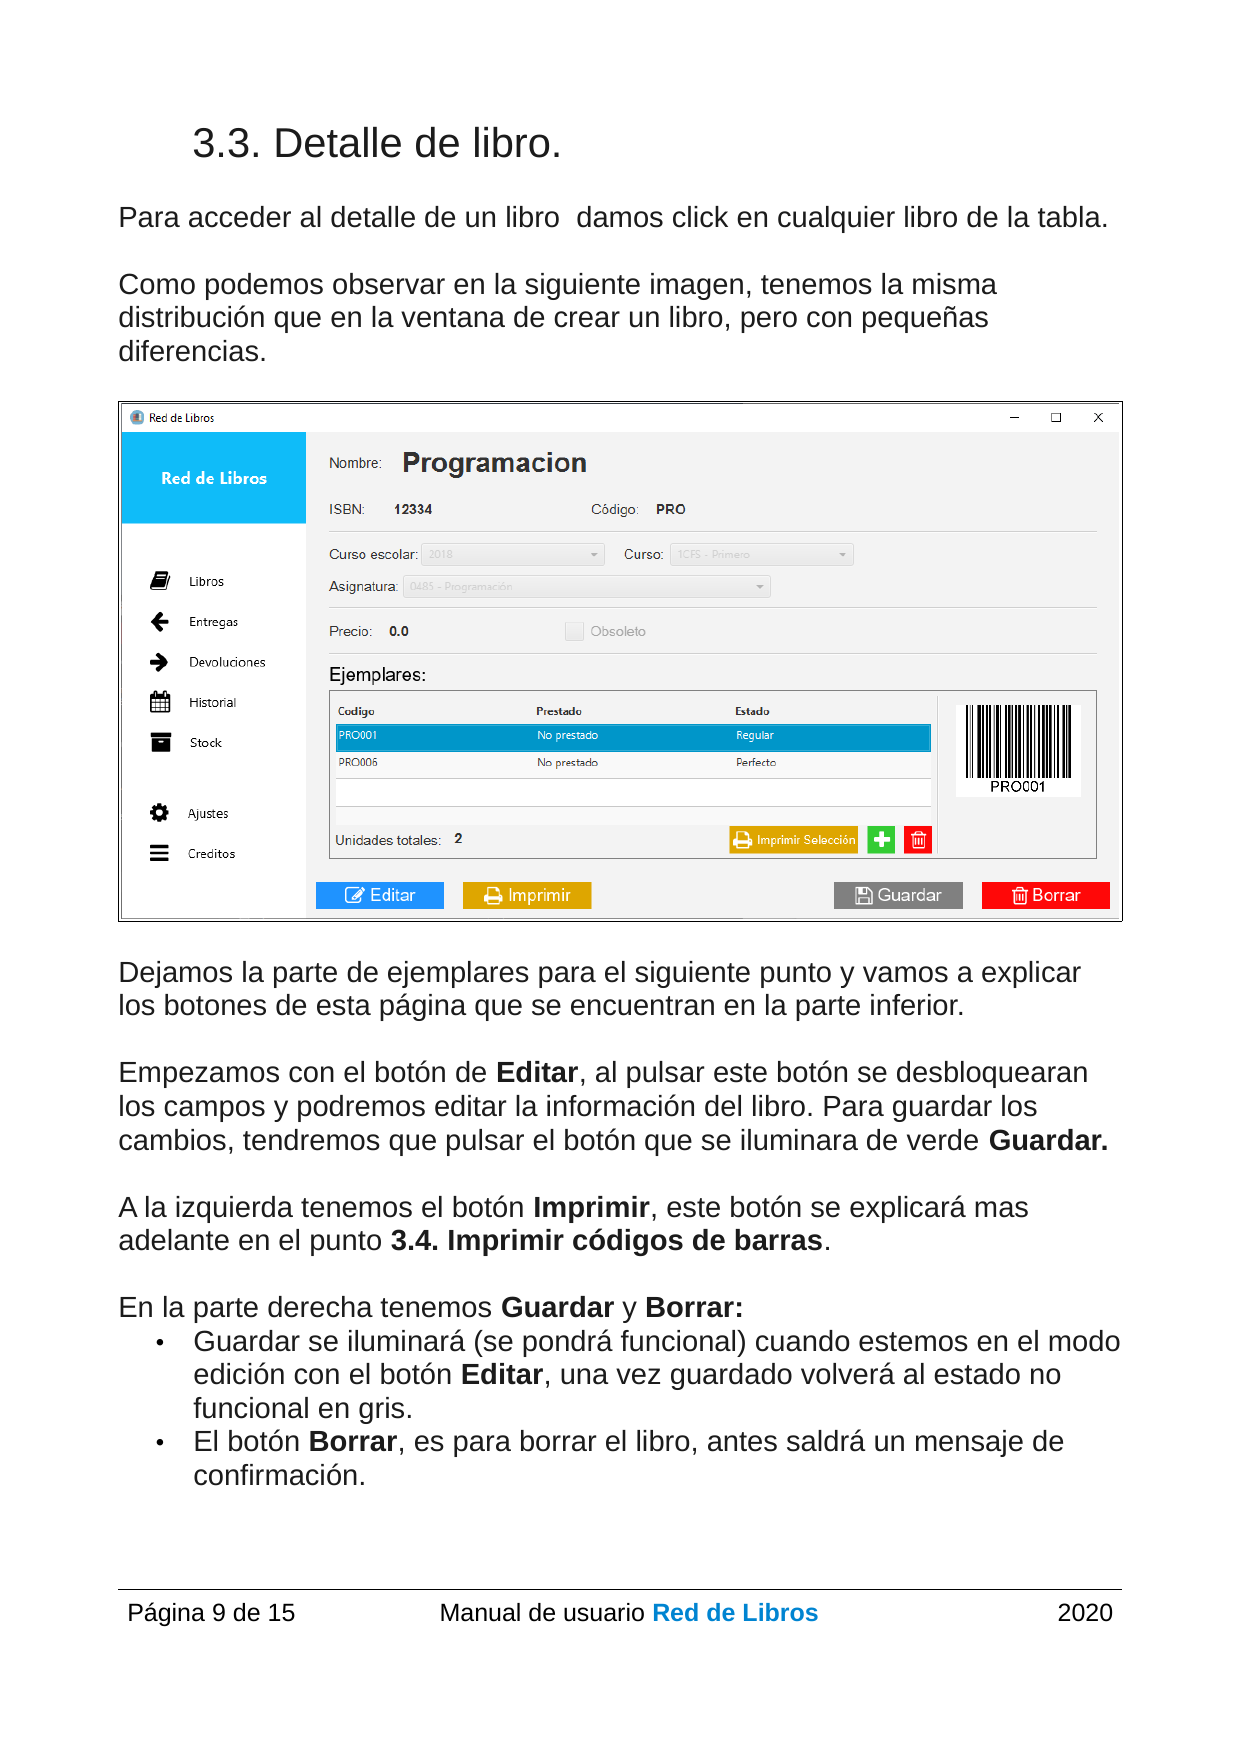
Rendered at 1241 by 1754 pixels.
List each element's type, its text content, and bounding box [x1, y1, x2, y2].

text En la parte derecha tenemos Guardar y Borrar: [118, 1290, 1122, 1324]
text A la izquierda tenemos el botón Imprimir, este botón se explicará mas adelante en el punto 3.4. Imprimir códigos de barras. [118, 1189, 1122, 1257]
list El botón Borrar, es para borrar el libro, antes saldrá un mensaje de confirmación. [156, 1424, 1122, 1491]
text Como podemos observar en la siguiente imagen, tenemos la misma distribución que en la ventana de crear un libro, pero con pequeñas diferencias. [118, 267, 1122, 367]
text Dejamos la parte de ejemplares para el siguiente punto y vamos a explicar los botones de esta página que se encuentran en la parte inferior. [118, 955, 1122, 1022]
list Guardar se iluminará (se pondrá funcional) cuando estemos en el modo edición con el botón Editar, una vez guardado volverá al estado no funcional en gris. [156, 1324, 1122, 1424]
text 3.3. Detalle de libro. [118, 118, 1122, 166]
text Empezamos con el botón de Editar, al pulsar este botón se desbloquearan los campos y podremos editar la información del libro. Para guardar los cambios, tendremos que pulsar el botón que se iluminara de verde Guardar. [118, 1055, 1122, 1156]
picture [163, 473, 170, 483]
picture [121, 403, 1119, 919]
text Para acceder al detalle de un libro damos click en cualquier libro de la tabla. [118, 199, 1122, 233]
